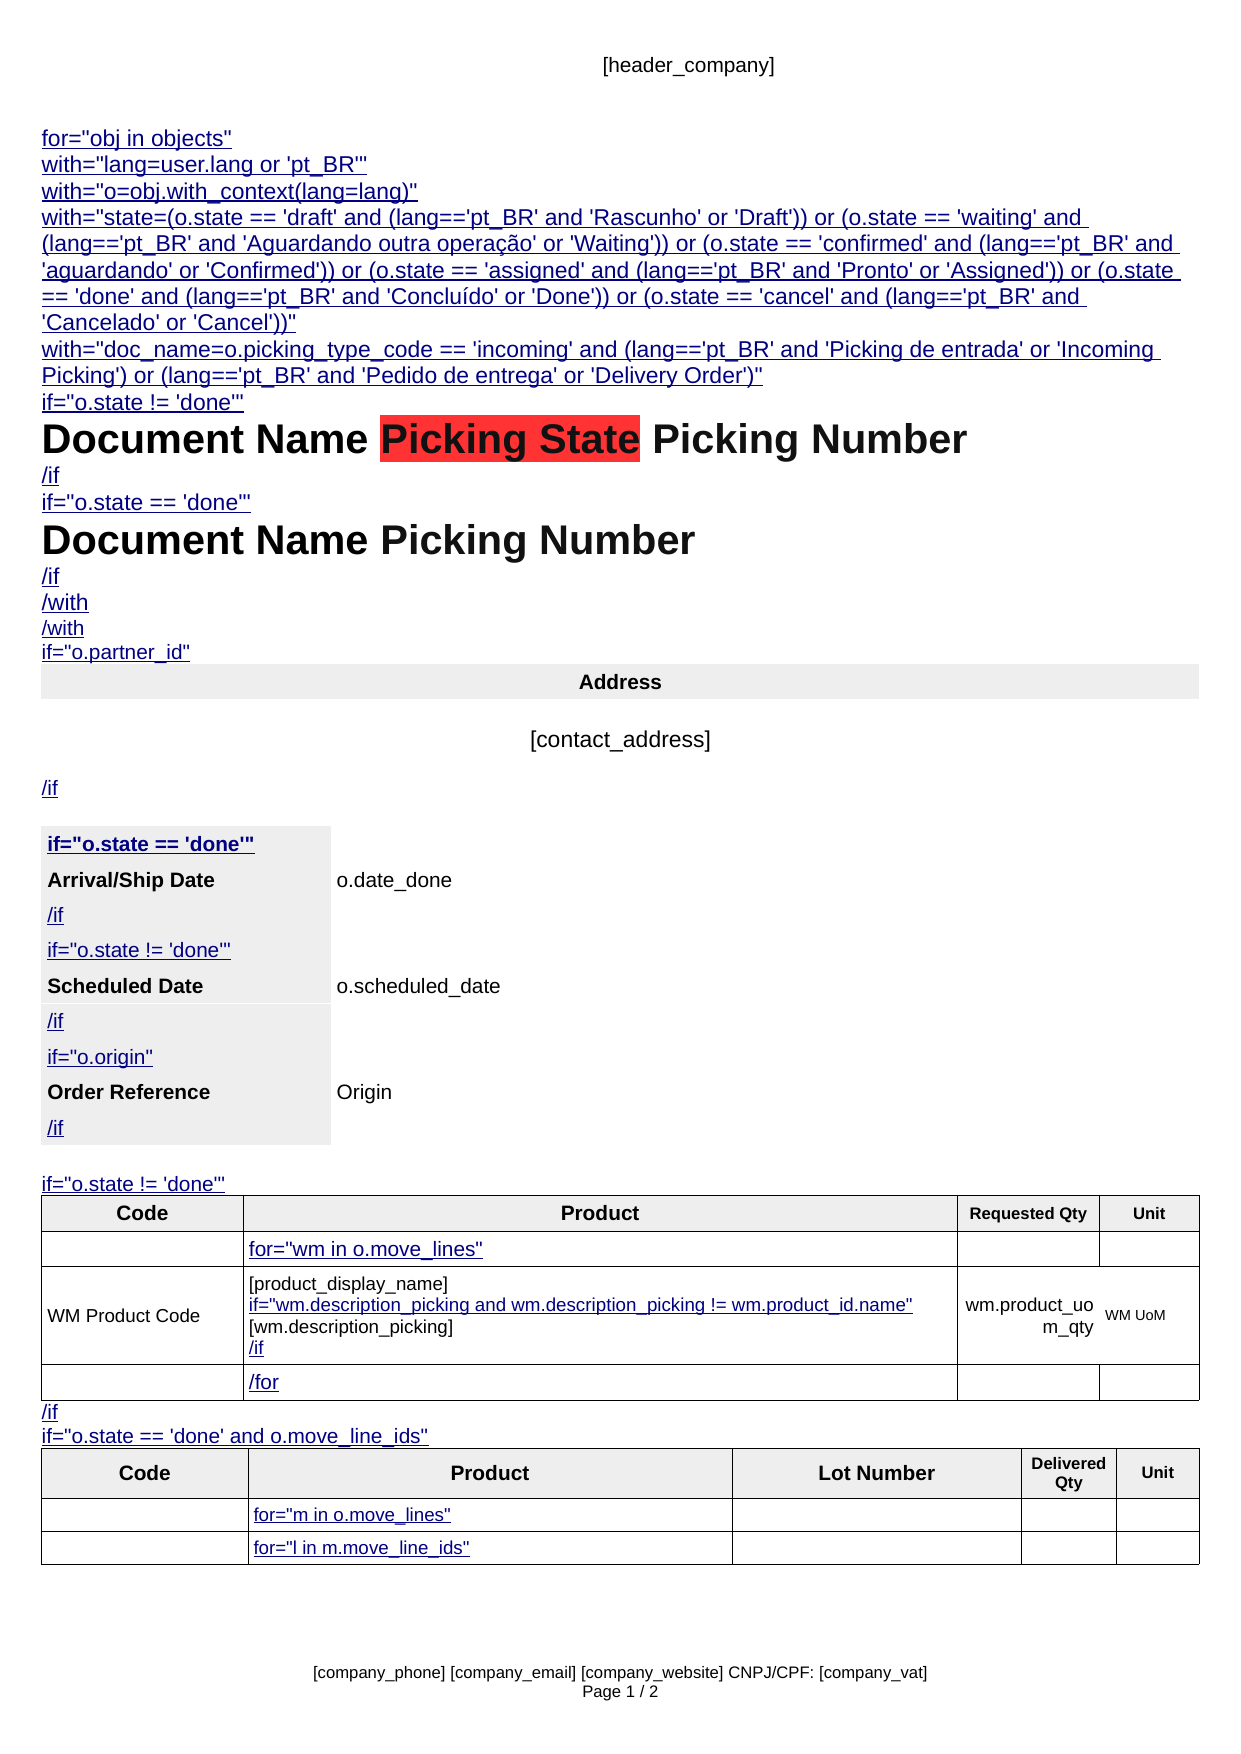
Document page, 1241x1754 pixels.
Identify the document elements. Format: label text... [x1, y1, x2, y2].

text if="o.partner_id" [41, 639, 1199, 663]
table_header Address [41, 664, 1199, 699]
table_cell for="m in o.move_lines" [249, 1499, 732, 1531]
table_cell [42, 1232, 243, 1266]
table_cell WM UoM [1099, 1267, 1199, 1364]
table_header Code [42, 1449, 248, 1498]
table_cell [331, 1110, 620, 1145]
table_cell [909, 933, 1199, 968]
table_cell [620, 1074, 909, 1110]
table_cell o.scheduled_date [331, 968, 620, 1003]
table_header Code [42, 1196, 243, 1231]
table_header [620, 826, 909, 862]
table_cell [331, 933, 620, 968]
text /if [41, 776, 1199, 800]
table_header Product [244, 1196, 957, 1231]
table_header Requested Qty [958, 1196, 1099, 1231]
table_cell Scheduled Date [41, 968, 331, 1003]
table_cell [909, 1110, 1199, 1145]
table_header if="o.state == 'done'" [41, 826, 331, 862]
table_header [909, 826, 1199, 862]
table_cell [909, 897, 1199, 933]
table_cell [909, 968, 1199, 1003]
table_cell [product_display_name] if="wm.description_picking and wm.description_picking != wm.product_id.name" [wm.description_picking] /if [244, 1267, 957, 1364]
table_cell [620, 897, 909, 933]
table_cell [42, 1499, 248, 1531]
text for="obj in objects" [41, 125, 1199, 151]
text /if [41, 462, 1199, 489]
table_cell [331, 1039, 620, 1074]
table_cell Origin [331, 1074, 620, 1110]
text /with [41, 616, 1199, 639]
table_cell [331, 897, 620, 933]
table_cell wm.product_uom_qty [958, 1267, 1099, 1364]
table_cell [620, 933, 909, 968]
table_cell [733, 1532, 1021, 1564]
table_cell [1117, 1532, 1199, 1564]
table_cell /for [244, 1365, 957, 1400]
table_cell [1022, 1532, 1116, 1564]
text with="lang=user.lang or 'pt_BR'" [41, 151, 1199, 178]
table_cell [620, 968, 909, 1003]
table_header Delivered Qty [1022, 1449, 1116, 1498]
text /if [41, 1401, 1199, 1424]
table_cell [620, 1004, 909, 1039]
table_cell [42, 1365, 243, 1400]
text Document Name Picking Number [41, 515, 1199, 563]
table_cell o.date_done [331, 862, 620, 897]
text with="doc_name=o.picking_type_code == 'incoming' and (lang=='pt_BR' and 'Picking de entrada' or 'Incoming Picking') or (lang=='pt_BR' and 'Pedido de entrega' or 'Delivery Order')" [41, 336, 1199, 388]
table_header [331, 826, 620, 862]
table_cell [42, 1532, 248, 1564]
table_cell [contact_address] [41, 699, 1199, 776]
table_cell WM Product Code [42, 1267, 243, 1364]
table_cell [909, 1004, 1199, 1039]
table_cell [909, 1039, 1199, 1074]
text if="o.state == 'done' and o.move_line_ids" [41, 1424, 1199, 1448]
table_cell Arrival/Ship Date [41, 862, 331, 897]
table_cell [1117, 1499, 1199, 1531]
table_header Lot Number [733, 1449, 1021, 1498]
table_header Product [249, 1449, 732, 1498]
table_cell [331, 1004, 620, 1039]
text /with [41, 589, 1199, 616]
text with="o=obj.with_context(lang=lang)" [41, 178, 1199, 204]
text if="o.state == 'done'" [41, 489, 1199, 515]
table_cell Order Reference [41, 1074, 331, 1110]
text if="o.state != 'done'" [41, 388, 1199, 415]
text /if [41, 563, 1199, 589]
table_cell /if [41, 1004, 331, 1039]
text if="o.state != 'done'" [41, 1171, 1199, 1195]
text with="state=(o.state == 'draft' and (lang=='pt_BR' and 'Rascunho' or 'Draft')) or (o.state == 'waiting' and (lang=='pt_BR' and 'Aguardando outra operação' or 'Waiting')) or (o.state == 'confirmed' and (lang=='pt_BR' and 'aguardando' or 'Confirmed')) or (o.state == 'assigned' and (lang=='pt_BR' and 'Pronto' or 'Assigned')) or (o.state == 'done' and (lang=='pt_BR' and 'Concluído' or 'Done')) or (o.state == 'cancel' and (lang=='pt_BR' and 'Cancelado' or 'Cancel'))" [41, 204, 1199, 336]
table_cell if="o.state != 'done'" [41, 933, 331, 968]
table_cell /if [41, 897, 331, 933]
table_cell [733, 1499, 1021, 1531]
table_cell [958, 1232, 1099, 1266]
table_header Unit [1117, 1449, 1199, 1498]
table_cell [1100, 1232, 1199, 1266]
table_cell [958, 1365, 1099, 1400]
table_cell [909, 862, 1199, 897]
table_header Unit [1100, 1196, 1199, 1231]
table_cell for="l in m.move_line_ids" [249, 1532, 732, 1564]
table_cell /if [41, 1110, 331, 1145]
table_cell [620, 862, 909, 897]
table_cell [620, 1039, 909, 1074]
table_cell [909, 1074, 1199, 1110]
table_cell [1100, 1365, 1199, 1400]
table_cell if="o.origin" [41, 1039, 331, 1074]
table_cell for="wm in o.move_lines" [244, 1232, 957, 1266]
table_cell [620, 1110, 909, 1145]
text Document Name Picking State Picking Number [41, 415, 1199, 462]
table_cell [1022, 1499, 1116, 1531]
